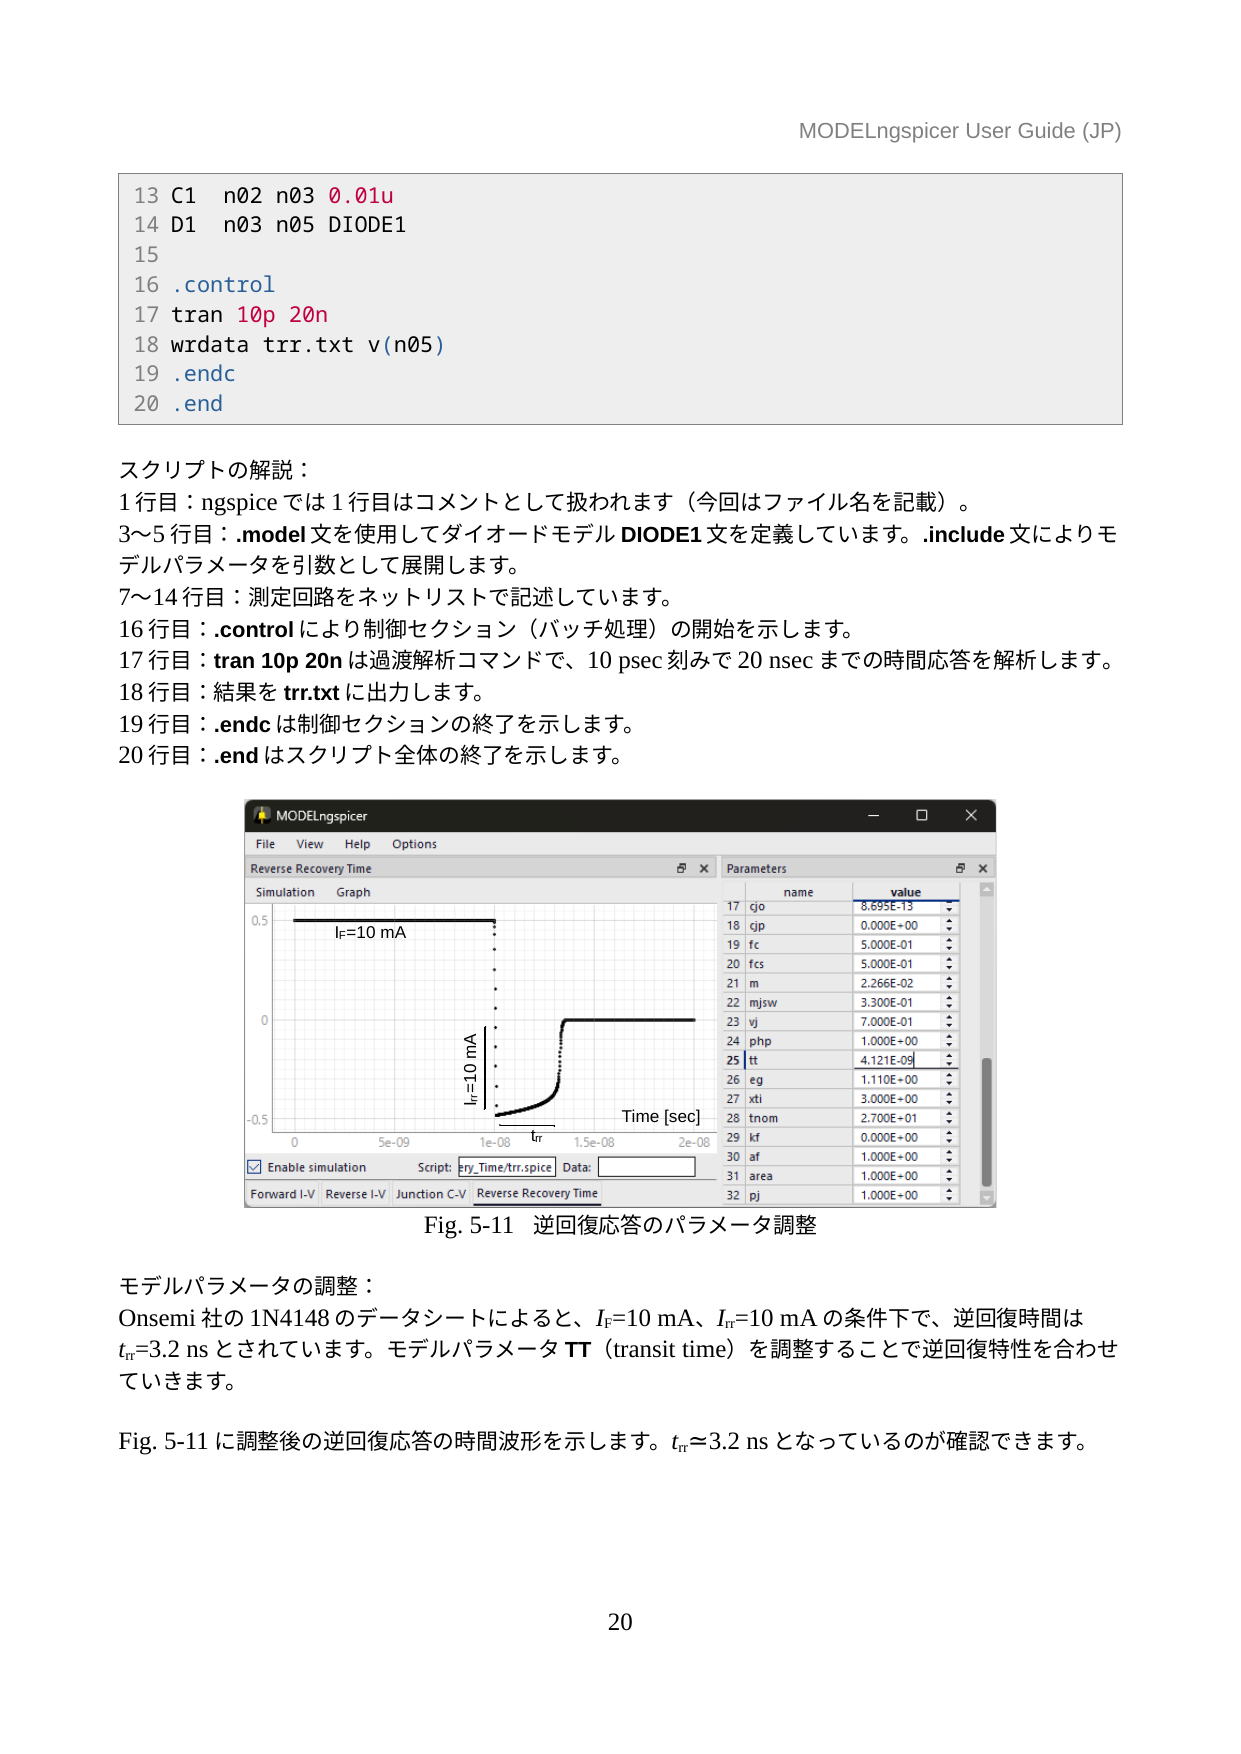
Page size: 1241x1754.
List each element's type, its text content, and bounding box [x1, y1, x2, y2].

text Fig. 5-11 逆回復応答のパラメータ調整 [118, 799, 1122, 1240]
text 17行目：tran 10p 20nは過渡解析コマンドで、10 psec刻みで20 nsecまでの時間応答を解析します。18行目：結果をtrr.txtに出力します。 [118, 643, 1122, 707]
text 20行目：.endはスクリプト全体の終了を示します。 [118, 738, 1122, 770]
table_header C1 n02 n03 0.01u D1 n03 n05 DIODE1 .control tran 10p 20n wrdata trr.txt v(n05) .endc .end [165, 174, 1122, 424]
text 19行目：.endcは制御セクションの終了を示します。 [118, 707, 1122, 738]
text Fig. 5-11に調整後の逆回復応答の時間波形を示します。trr≃3.2 nsとなっているのが確認できます。 [118, 1424, 1122, 1456]
table_header 13 14 15 16 17 18 19 20 [119, 174, 165, 424]
text スクリプトの解説： [118, 453, 1122, 485]
text Onsemi社の1N4148のデータシートによると、IF=10 mA、Irr=10 mAの条件下で、逆回復時間はtrr=3.2 nsとされています。モデルパラメータTT（transit time）を調整することで逆回復特性を合わせていきます。 [118, 1301, 1122, 1396]
text 16行目：.controlにより制御セクション（バッチ処理）の開始を示します。 [118, 612, 1122, 643]
text 3～5行目：.model文を使用してダイオードモデルDIODE1文を定義しています。.include文によりモデルパラメータを引数として展開します。 [118, 517, 1122, 580]
text 1行目：ngspiceでは1行目はコメントとして扱われます（今回はファイル名を記載）。 [118, 485, 1122, 517]
text モデルパラメータの調整： [118, 1269, 1122, 1301]
text 7～14行目：測定回路をネットリストで記述しています。 [118, 580, 1122, 612]
